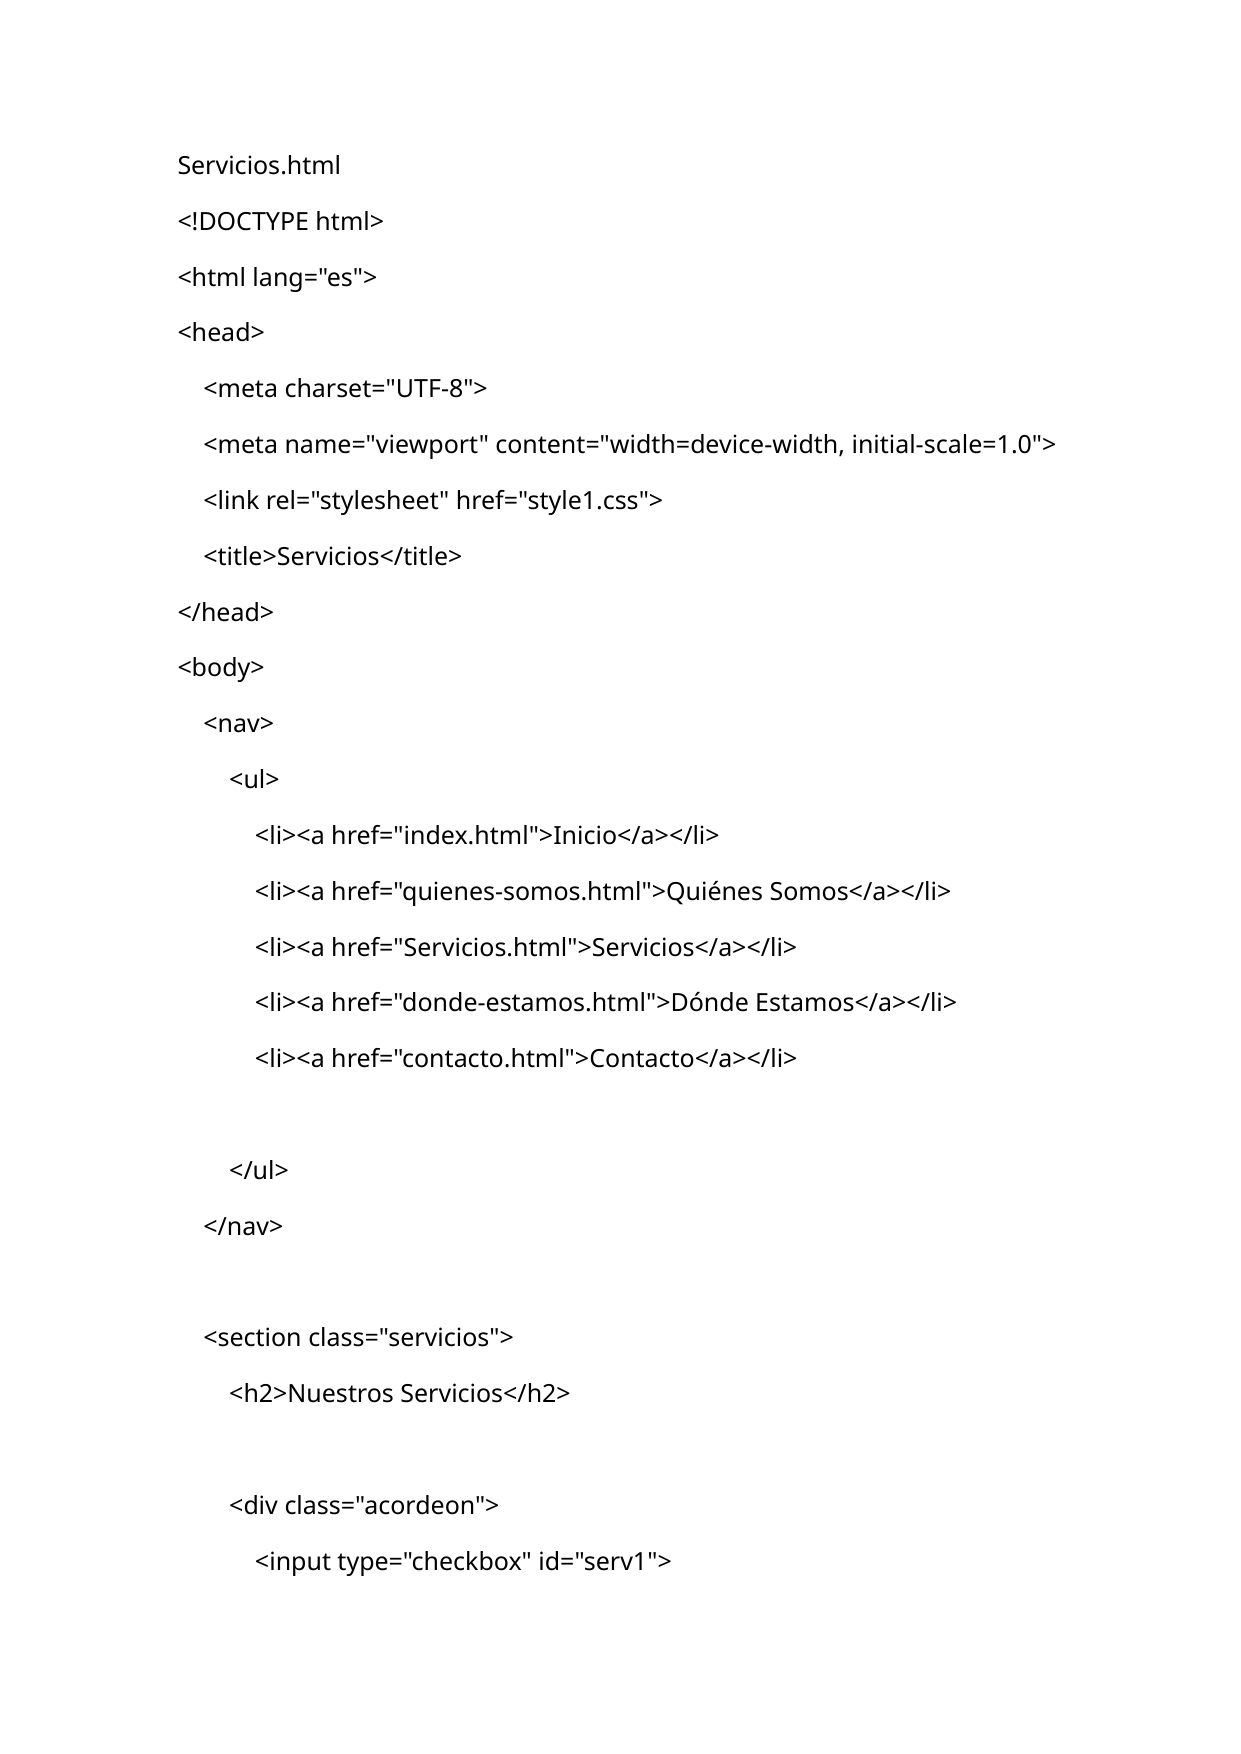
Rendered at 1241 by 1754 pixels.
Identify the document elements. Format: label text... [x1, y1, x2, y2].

text <ul> [177, 762, 1063, 796]
text <li><a href="quienes-somos.html">Quiénes Somos</a></li> [177, 873, 1063, 907]
text </nav> [177, 1208, 1063, 1242]
text <input type="checkbox" id="serv1"> [177, 1543, 1063, 1577]
text <link rel="stylesheet" href="style1.css"> [177, 483, 1063, 517]
text <meta name="viewport" content="width=device-width, initial-scale=1.0"> [177, 427, 1063, 461]
text <li><a href="contacto.html">Contacto</a></li> [177, 1041, 1063, 1075]
text <li><a href="index.html">Inicio</a></li> [177, 818, 1063, 852]
text </head> [177, 594, 1063, 628]
text <html lang="es"> [177, 259, 1063, 293]
text <title>Servicios</title> [177, 538, 1063, 572]
text <div class="acordeon"> [177, 1488, 1063, 1522]
text <section class="servicios"> [177, 1320, 1063, 1354]
text <li><a href="Servicios.html">Servicios</a></li> [177, 929, 1063, 963]
text <nav> [177, 706, 1063, 740]
text <head> [177, 315, 1063, 349]
text <meta charset="UTF-8"> [177, 371, 1063, 405]
text <body> [177, 650, 1063, 684]
text Servicios.html [177, 148, 1063, 182]
text <li><a href="donde-estamos.html">Dónde Estamos</a></li> [177, 985, 1063, 1019]
text <!DOCTYPE html> [177, 203, 1063, 237]
text <h2>Nuestros Servicios</h2> [177, 1376, 1063, 1410]
text </ul> [177, 1153, 1063, 1187]
